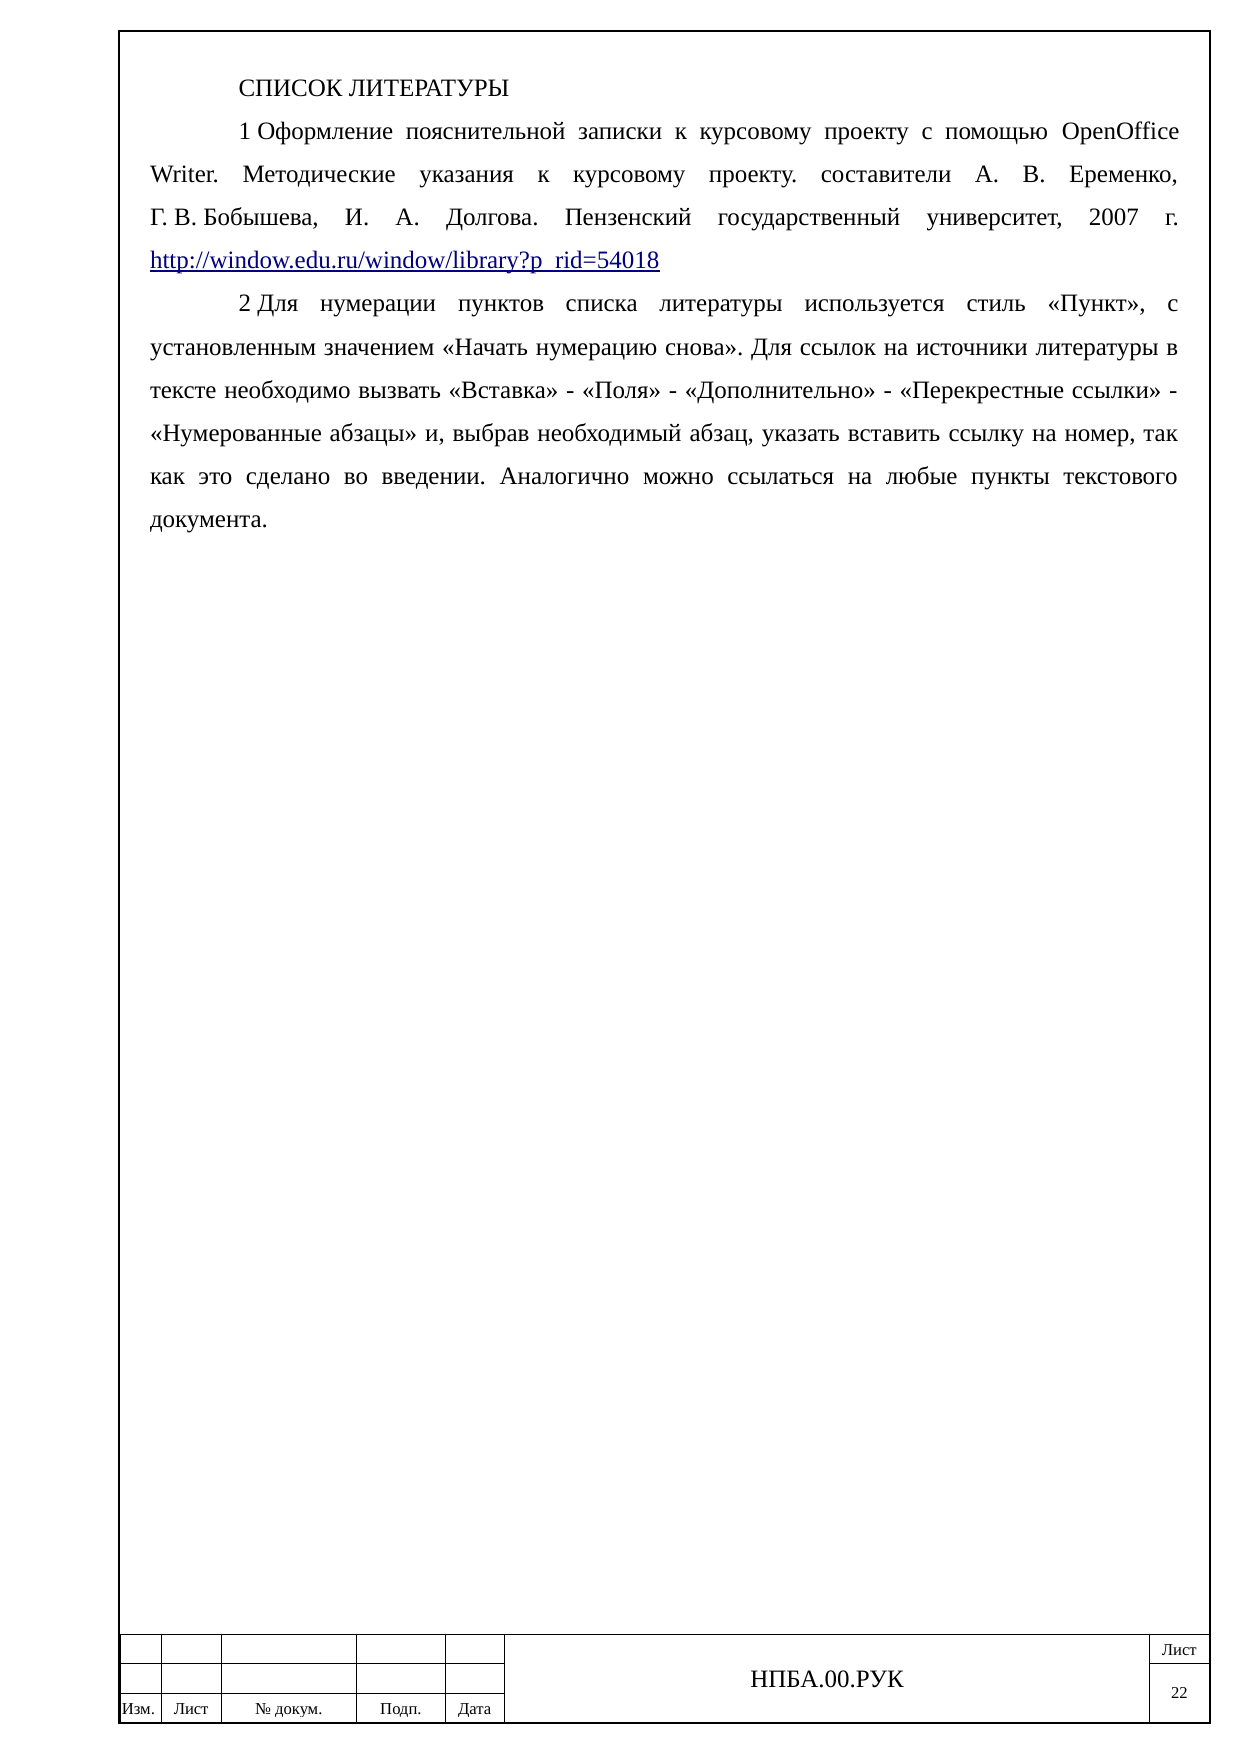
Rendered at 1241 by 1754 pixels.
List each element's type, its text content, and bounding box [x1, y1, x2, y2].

list Оформление пояснительной записки к курсовому проекту с помощью OpenOffice Writer. Методические указания к курсовому проекту. составители А. В. Еременко, Г. В. Бобышева, И. А. Долгова. Пензенский государственный университет, 2007 г. http://window.edu.ru/window/library?p_rid=54018 [150, 116, 1179, 274]
list Для нумерации пунктов списка литературы используется стиль «Пункт», с установленным значением «Начать нумерацию снова». Для ссылок на источники литературы в тексте необходимо вызвать «Вставка» - «Поля» - «Дополнительно» - «Перекрестные ссылки» - «Нумерованные абзацы» и, выбрав необходимый абзац, указать вставить ссылку на номер, так как это сделано во введении. Аналогично можно ссылаться на любые пункты текстового документа. [150, 288, 1179, 533]
text Список литературы [150, 73, 1179, 102]
